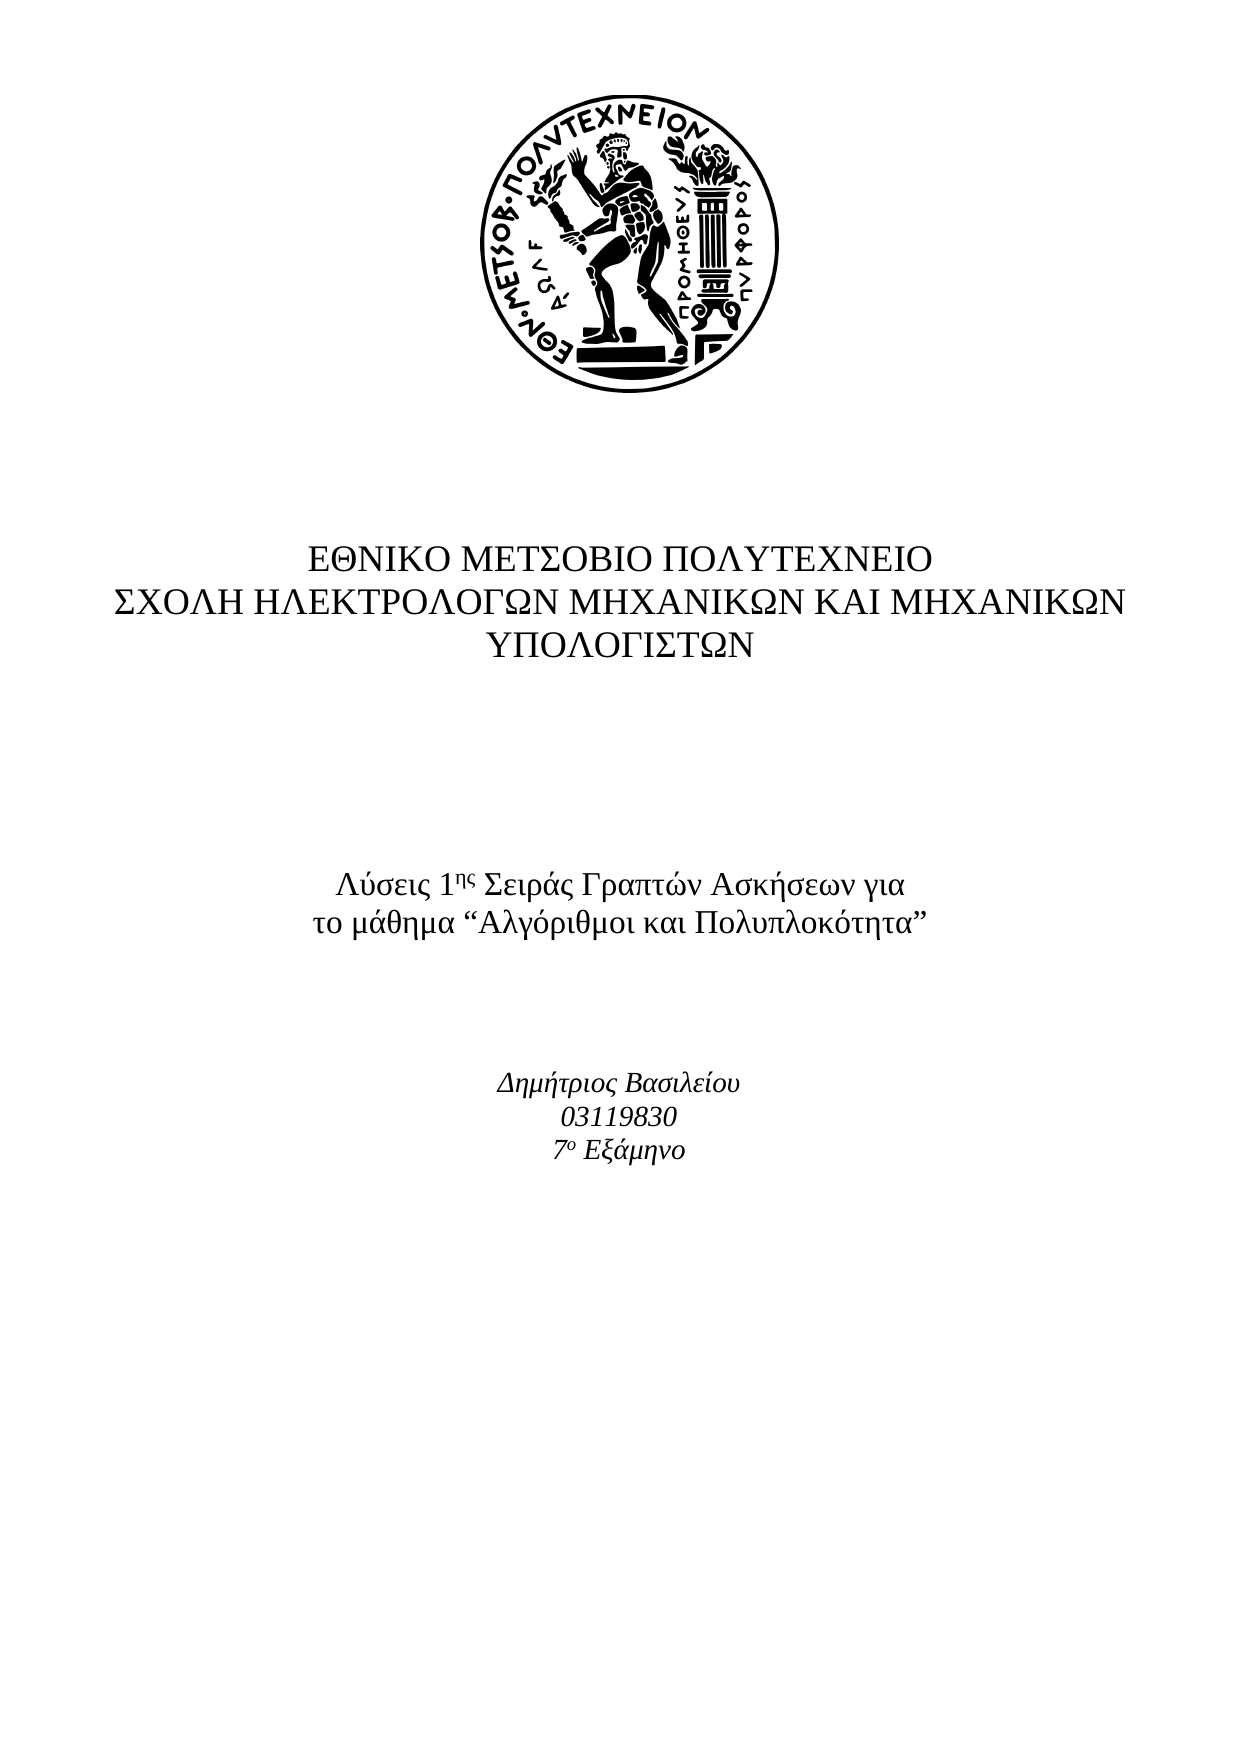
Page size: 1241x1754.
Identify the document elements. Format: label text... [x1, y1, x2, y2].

text Λύσεις 1ης Σειράς Γραπτών Ασκήσεων για το μάθημα “Αλγόριθμοι και Πολυπλοκότητα” [75, 864, 1165, 941]
text 03119830 [75, 1099, 1165, 1132]
text Δημήτριος Βασιλείου [75, 1065, 1165, 1099]
text 7ο Εξάμηνο [75, 1132, 1165, 1166]
text ΕΘΝΙΚΟ ΜΕΤΣΟΒΙΟ ΠΟΛΥΤΕΧΝΕΙΟ ΣΧΟΛΗ ΗΛΕΚΤΡΟΛΟΓΩΝ ΜΗΧΑΝΙΚΩΝ ΚΑΙ ΜΗΧΑΝΙΚΩΝ ΥΠΟΛΟΓΙΣΤΩΝ [75, 537, 1165, 666]
